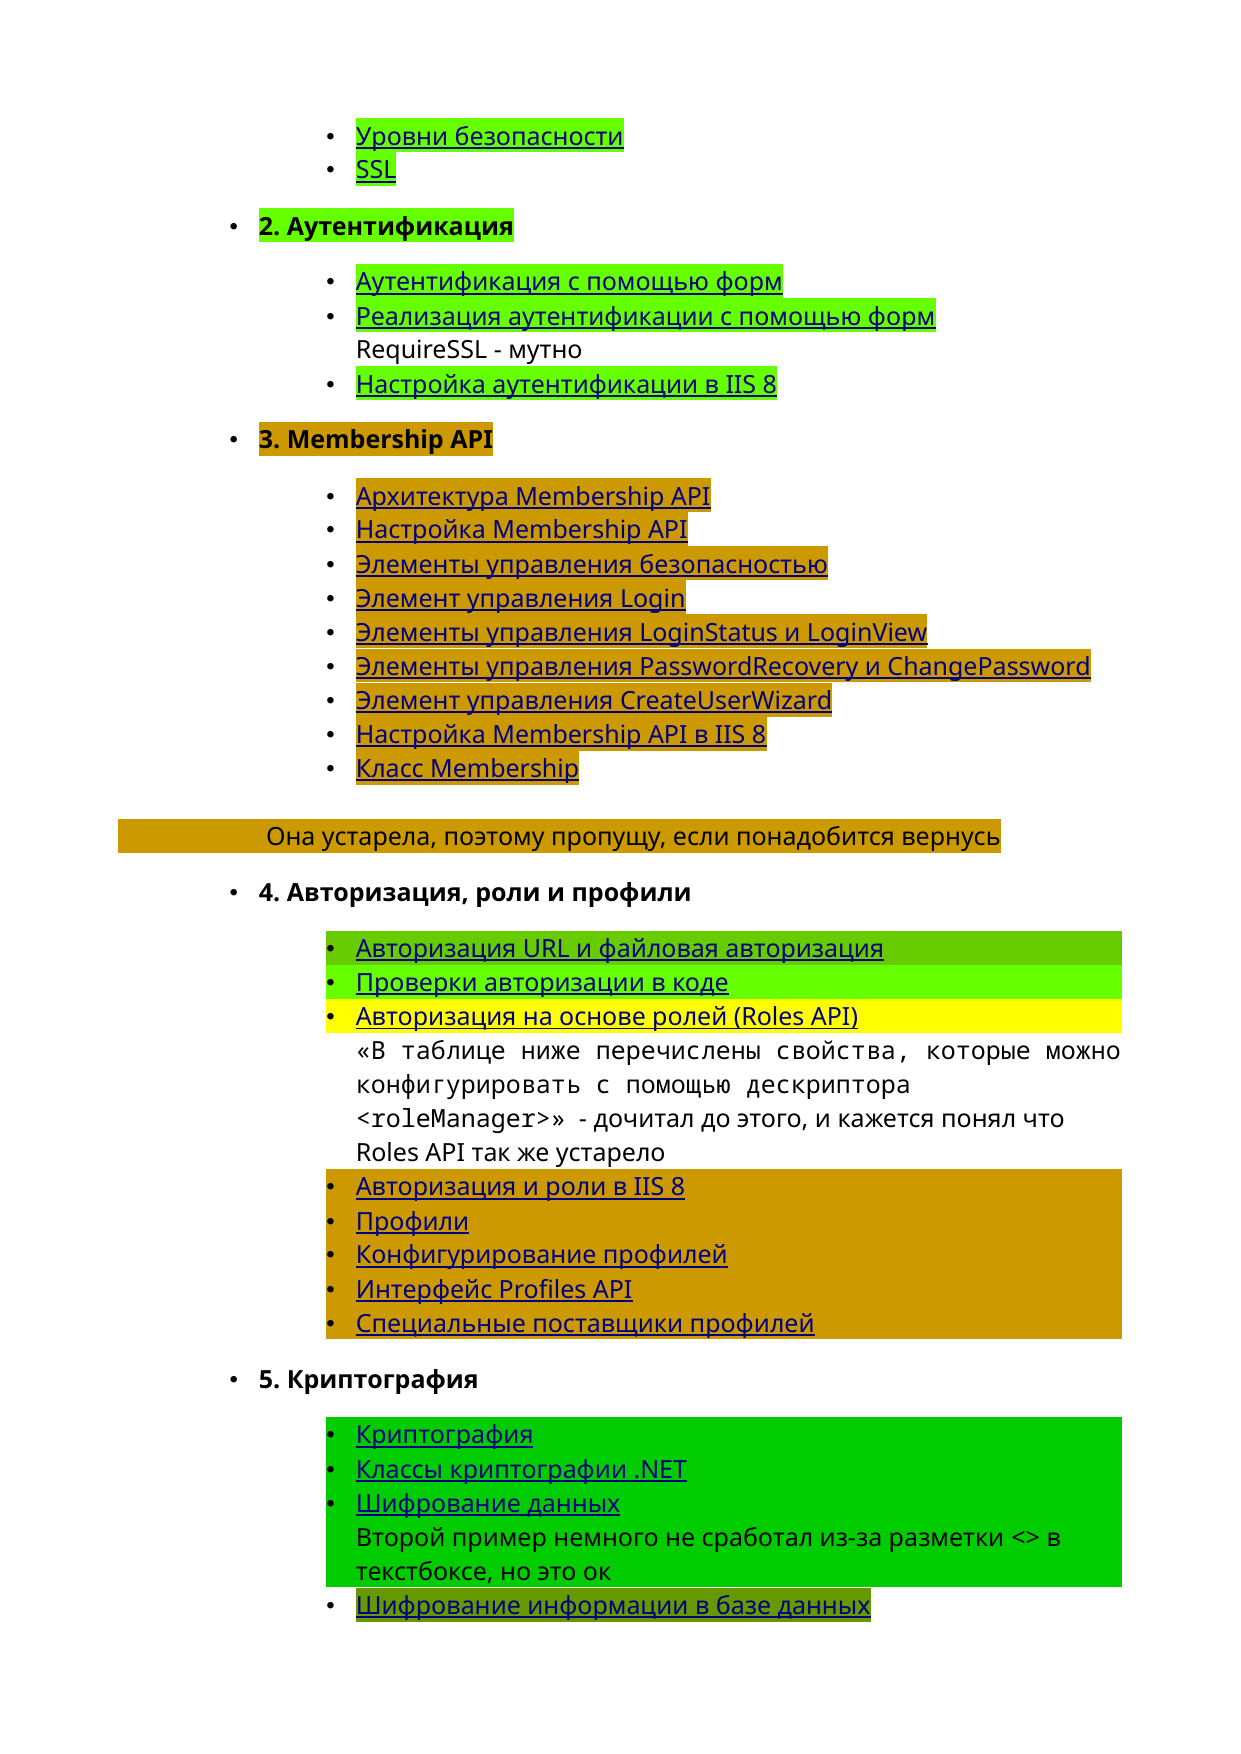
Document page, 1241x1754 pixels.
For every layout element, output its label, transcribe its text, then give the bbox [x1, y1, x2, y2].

list Авторизация URL и файловая авторизация [326, 931, 1122, 965]
list Настройка аутентификации в IIS 8 [326, 366, 1122, 400]
list Конфигурирование профилей [326, 1237, 1122, 1271]
list Второй пример немного не сработал из-за разметки <> в текстбоксе, но это ок [326, 1519, 1122, 1587]
subtitle 3. Membership API [229, 422, 1100, 456]
list Архитектура Membership API [326, 478, 1122, 512]
text Она устарела, поэтому пропущу, если понадобится вернусь [118, 819, 1122, 853]
list «В таблице ниже перечислены свойства, которые можно конфигурировать с помощью дескриптора <roleManager>» - дочитал до этого, и кажется понял что Roles API так же устарело [326, 1033, 1122, 1169]
list Шифрование информации в базе данных [326, 1587, 1122, 1622]
subtitle 4. Авторизация, роли и профили [229, 875, 1100, 909]
list Авторизация и роли в IIS 8 [326, 1169, 1122, 1203]
list Авторизация на основе ролей (Roles API) [326, 999, 1122, 1033]
list Реализация аутентификации с помощью форм [326, 298, 1122, 332]
list Аутентификация с помощью форм [326, 264, 1122, 298]
list SSL [326, 152, 1122, 186]
list Шифрование данных [326, 1485, 1122, 1519]
list Настройка Membership API в IIS 8 [326, 717, 1122, 751]
list Профили [326, 1203, 1122, 1237]
list RequireSSL - мутно [326, 332, 1122, 366]
subtitle 2. Аутентификация [229, 208, 1100, 242]
list Элементы управления PasswordRecovery и ChangePassword [326, 648, 1122, 682]
list Проверки авторизации в коде [326, 965, 1122, 999]
list Специальные поставщики профилей [326, 1305, 1122, 1339]
list Настройка Membership API [326, 512, 1122, 546]
list Элементы управления LoginStatus и LoginView [326, 614, 1122, 648]
list Интерфейс Profiles API [326, 1271, 1122, 1305]
list Класс Membership [326, 751, 1122, 785]
list Классы криптографии .NET [326, 1451, 1122, 1485]
list Уровни безопасности [326, 118, 1122, 152]
list Элементы управления безопасностью [326, 546, 1122, 580]
list Криптография [326, 1417, 1122, 1451]
list Элемент управления CreateUserWizard [326, 682, 1122, 717]
list Элемент управления Login [326, 580, 1122, 614]
subtitle 5. Криптография [229, 1361, 1100, 1395]
